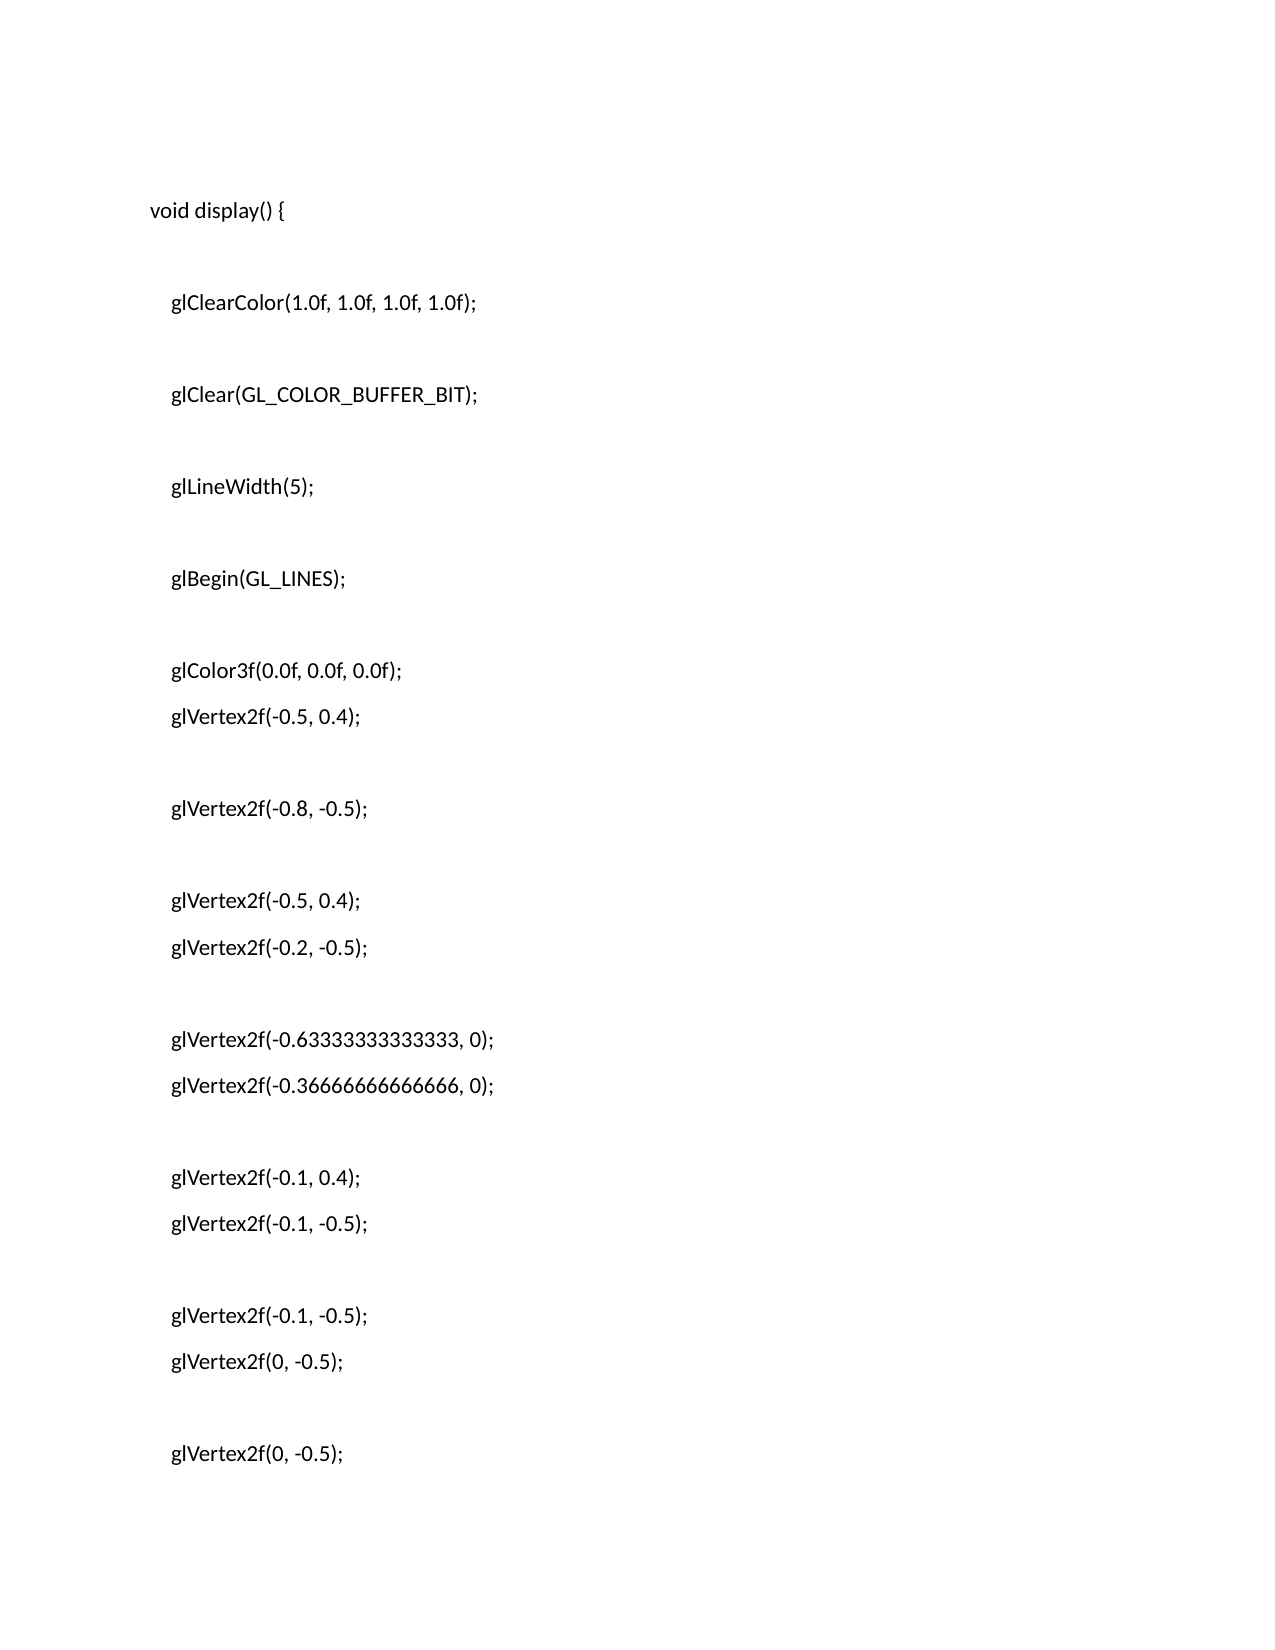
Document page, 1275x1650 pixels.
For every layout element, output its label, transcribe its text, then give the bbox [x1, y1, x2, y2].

text glBegin(GL_LINES); [150, 564, 1125, 592]
text glVertex2f(-0.1, -0.5); [150, 1301, 1125, 1329]
text glColor3f(0.0f, 0.0f, 0.0f); [150, 656, 1125, 684]
text glVertex2f(0, -0.5); [150, 1347, 1125, 1375]
text glClear(GL_COLOR_BUFFER_BIT); [150, 380, 1125, 408]
text glVertex2f(-0.1, 0.4); [150, 1163, 1125, 1191]
text glVertex2f(0, -0.5); [150, 1439, 1125, 1467]
text glVertex2f(-0.1, -0.5); [150, 1209, 1125, 1237]
text glVertex2f(-0.5, 0.4); [150, 887, 1125, 915]
text glVertex2f(-0.8, -0.5); [150, 794, 1125, 823]
text glLineWidth(5); [150, 472, 1125, 500]
text glVertex2f(-0.36666666666666, 0); [150, 1071, 1125, 1099]
text void display() { [150, 196, 1125, 224]
text glVertex2f(-0.2, -0.5); [150, 933, 1125, 961]
text glClearColor(1.0f, 1.0f, 1.0f, 1.0f); [150, 288, 1125, 316]
text glVertex2f(-0.63333333333333, 0); [150, 1025, 1125, 1053]
text glVertex2f(-0.5, 0.4); [150, 702, 1125, 731]
